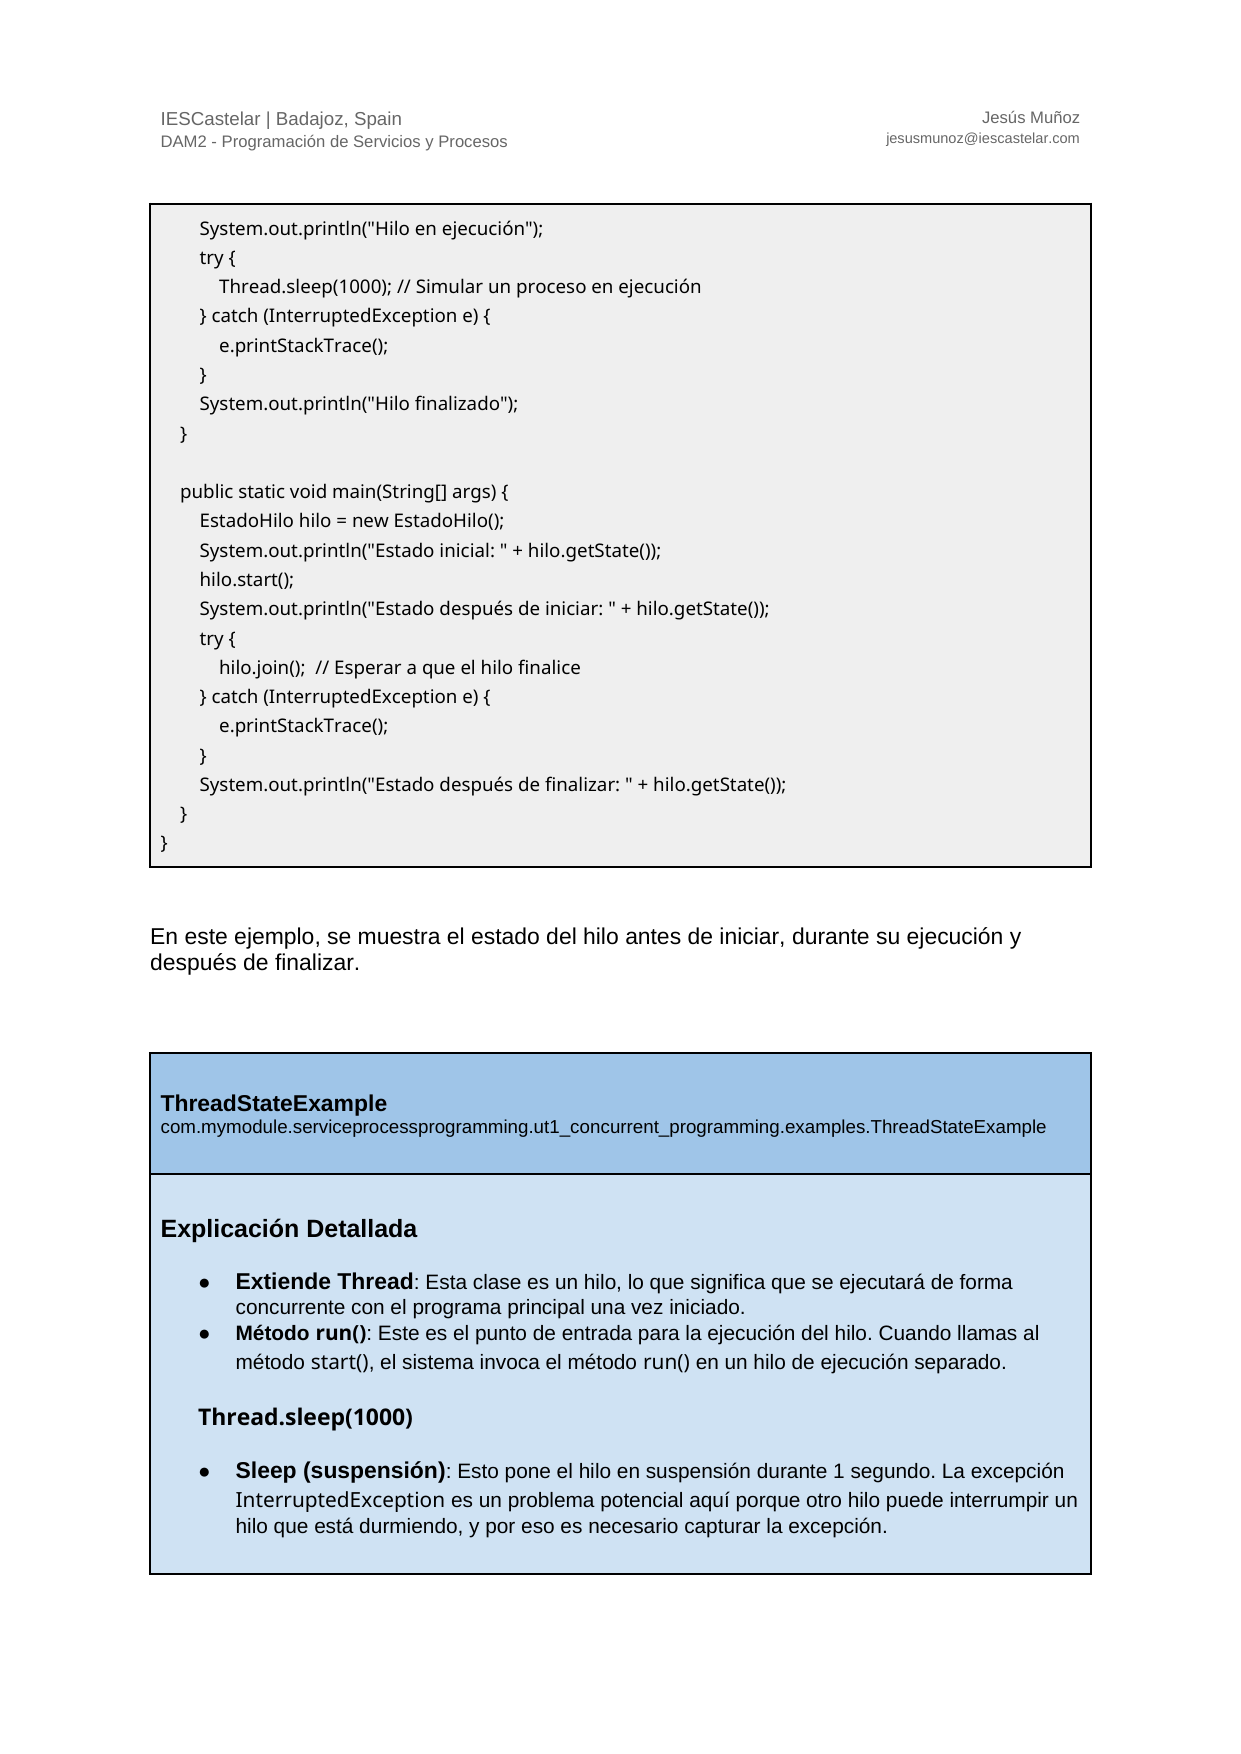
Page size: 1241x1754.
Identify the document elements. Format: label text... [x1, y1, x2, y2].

table_cell Explicación Detallada Extiende Thread: Esta clase es un hilo, lo que significa que se ejecutará de forma concurrente con el programa principal una vez iniciado. Método run(): Este es el punto de entrada para la ejecución del hilo. Cuando llamas al método start(), el sistema invoca el método run() en un hilo de ejecución separado. Thread.sleep(1000) Sleep (suspensión): Esto pone el hilo en suspensión durante 1 segundo. La excepción InterruptedException es un problema potencial aquí porque otro hilo puede interrumpir un hilo que está durmiendo, y por eso es necesario capturar la excepción. [151, 1175, 1090, 1573]
table_header System.out.println("Hilo en ejecución"); try { Thread.sleep(1000); // Simular un proceso en ejecución } catch (InterruptedException e) { e.printStackTrace(); } System.out.println("Hilo finalizado"); } public static void main(String[] args) { EstadoHilo hilo = new EstadoHilo(); System.out.println("Estado inicial: " + hilo.getState()); hilo.start(); System.out.println("Estado después de iniciar: " + hilo.getState()); try { hilo.join(); // Esperar a que el hilo finalice } catch (InterruptedException e) { e.printStackTrace(); } System.out.println("Estado después de finalizar: " + hilo.getState()); } } [151, 205, 1090, 866]
text En este ejemplo, se muestra el estado del hilo antes de iniciar, durante su ejecución y después de finalizar. [150, 923, 1090, 976]
table_header ThreadStateExample com.mymodule.serviceprocessprogramming.ut1_concurrent_programming.examples.ThreadStateExample [151, 1054, 1090, 1173]
